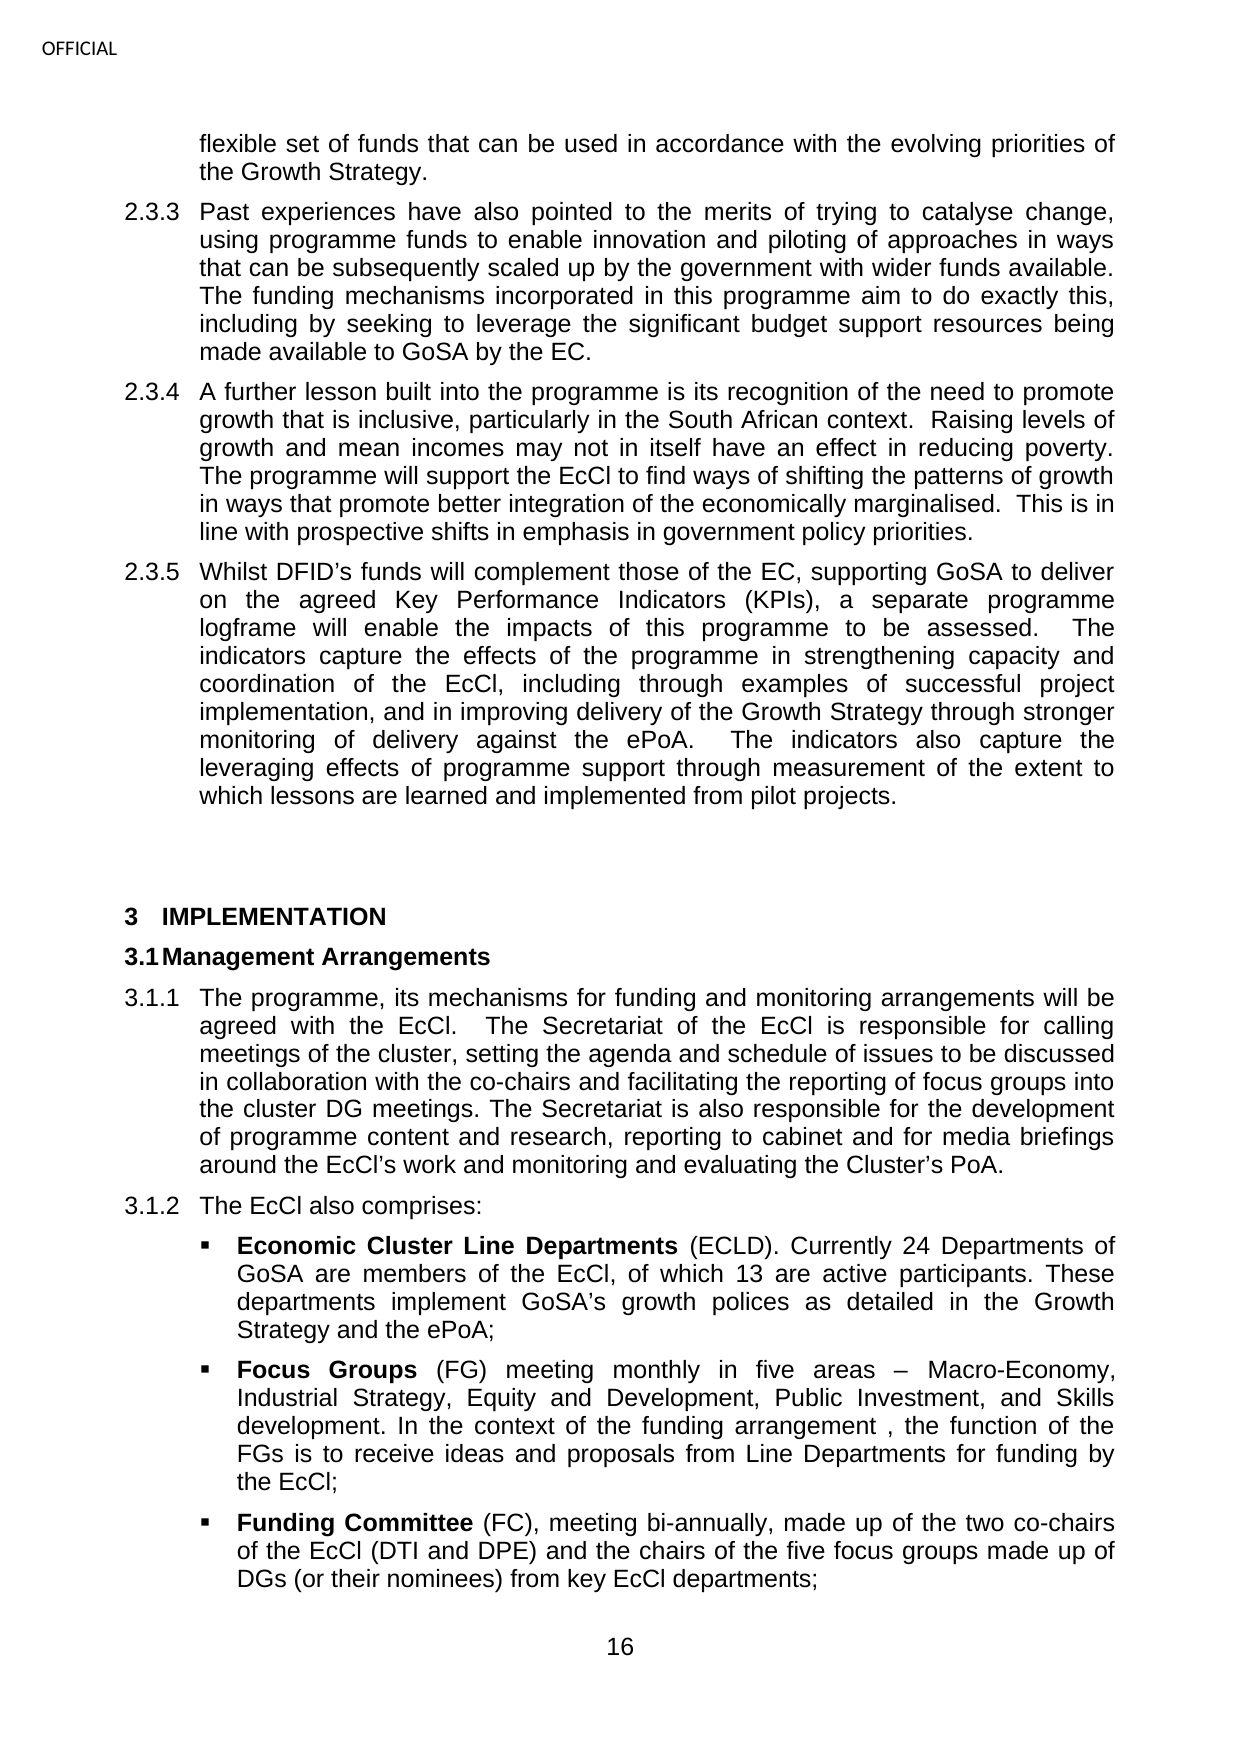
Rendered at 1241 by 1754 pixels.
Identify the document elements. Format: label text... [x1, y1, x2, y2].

list Funding Committee (FC), meeting bi-annually, made up of the two co-chairs of the EcCl (DTI and DPE) and the chairs of the five focus groups made up of DGs (or their nominees) from key EcCl departments; [199, 1508, 1116, 1592]
list Management Arrangements [124, 943, 1116, 971]
list The programme, its mechanisms for funding and monitoring arrangements will be agreed with the EcCl. The Secretariat of the EcCl is responsible for calling meetings of the cluster, setting the agenda and schedule of issues to be discussed in collaboration with the co-chairs and facilitating the reporting of focus groups into the cluster DG meetings. The Secretariat is also responsible for the development of programme content and research, reporting to cabinet and for media briefings around the EcCl’s work and monitoring and evaluating the Cluster’s PoA. [124, 984, 1116, 1179]
list The EcCl also comprises: [124, 1192, 1116, 1219]
list Past experiences have also pointed to the merits of trying to catalyse change, using programme funds to enable innovation and piloting of approaches in ways that can be subsequently scaled up by the government with wider funds available. The funding mechanisms incorporated in this programme aim to do exactly this, including by seeking to leverage the significant budget support resources being made available to GoSA by the EC. [124, 198, 1116, 366]
list A further lesson built into the programme is its recognition of the need to promote growth that is inclusive, particularly in the South African context. Raising levels of growth and mean incomes may not in itself have an effect in reducing poverty. The programme will support the EcCl to find ways of shifting the patterns of growth in ways that promote better integration of the economically marginalised. This is in line with prospective shifts in emphasis in government policy priorities. [124, 378, 1116, 546]
list Economic Cluster Line Departments (ECLD). Currently 24 Departments of GoSA are members of the EcCl, of which 13 are active participants. These departments implement GoSA’s growth polices as detailed in the Growth Strategy and the ePoA; [199, 1232, 1116, 1344]
list IMPLEMENTATION [124, 903, 1116, 931]
list Focus Groups (FG) meeting monthly in five areas – Macro-Economy, Industrial Strategy, Equity and Development, Public Investment, and Skills development. In the context of the funding arrangement , the function of the FGs is to receive ideas and proposals from Line Departments for funding by the EcCl; [199, 1356, 1116, 1496]
list flexible set of funds that can be used in accordance with the evolving priorities of the Growth Strategy. [124, 130, 1116, 186]
list Whilst DFID’s funds will complement those of the EC, supporting GoSA to deliver on the agreed Key Performance Indicators (KPIs), a separate programme logframe will enable the impacts of this programme to be assessed. The indicators capture the effects of the programme in strengthening capacity and coordination of the EcCl, including through examples of successful project implementation, and in improving delivery of the Growth Strategy through stronger monitoring of delivery against the ePoA. The indicators also capture the leveraging effects of programme support through measurement of the extent to which lessons are learned and implemented from pilot projects. [124, 558, 1116, 809]
